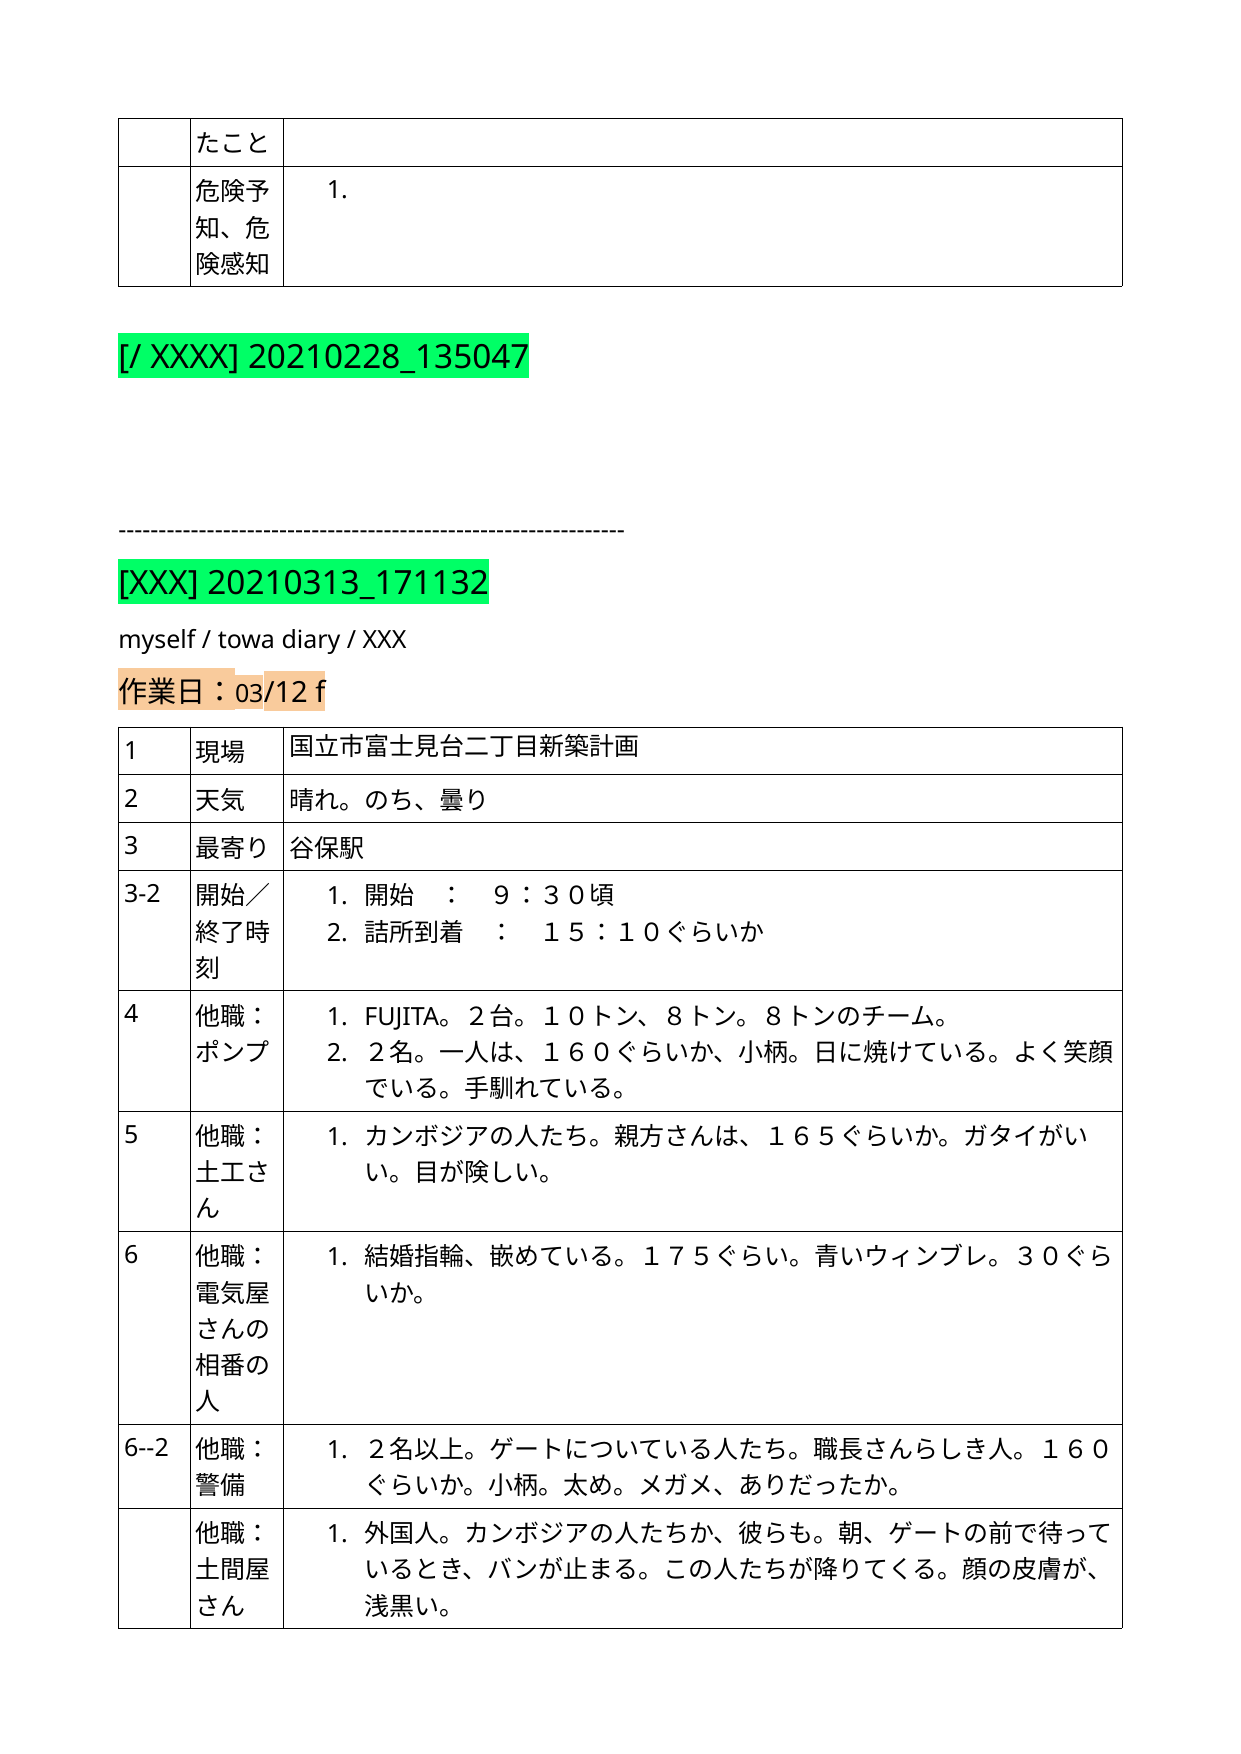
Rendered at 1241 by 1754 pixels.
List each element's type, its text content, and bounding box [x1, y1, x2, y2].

table_cell 3 [119, 823, 190, 870]
table_cell たこと [191, 119, 283, 166]
table_cell [119, 119, 190, 166]
table_cell 5 [119, 1112, 190, 1231]
table_cell [284, 119, 1122, 166]
table_cell [119, 1509, 190, 1628]
table_cell 結婚指輪、嵌めている。１７５ぐらい。青いウィンブレ。３０ぐらいか。 [284, 1232, 1122, 1424]
table_cell ２名以上。ゲートについている人たち。職長さんらしき人。１６０ぐらいか。小柄。太め。メガメ、ありだったか。 [284, 1425, 1122, 1508]
table_cell 6--2 [119, 1425, 190, 1508]
text --------------------------------------------------------------- [118, 512, 1122, 546]
table_cell [119, 167, 190, 286]
table_header 1 [119, 728, 190, 774]
table_cell 他職：電気屋さんの相番の人 [191, 1232, 283, 1424]
text myself / towa diary / XXX [118, 622, 1122, 656]
table_cell 他職：土工さん [191, 1112, 283, 1231]
table_cell FUJITA。２台。１０トン、８トン。８トンのチーム。 ２名。一人は、１６０ぐらいか、小柄。日に焼けている。よく笑顔でいる。手馴れている。 [284, 991, 1122, 1111]
table_cell 谷保駅 [284, 823, 1122, 870]
table_header 国立市富士見台二丁目新築計画 [284, 728, 1122, 774]
text 作業日：03/12 f [118, 668, 1122, 711]
text [/ XXXX] 20210228_135047 [118, 333, 1122, 378]
table_cell 6 [119, 1232, 190, 1424]
table_cell 開始 ： ９：３０頃 詰所到着 ： １５：１０ぐらいか [284, 871, 1122, 990]
table_cell 天気 [191, 775, 283, 822]
table_cell 他職：警備 [191, 1425, 283, 1508]
table_cell 最寄り [191, 823, 283, 870]
table_cell 開始／終了時刻 [191, 871, 283, 990]
text [XXX] 20210313_171132 [118, 559, 1122, 604]
table_cell [284, 167, 1122, 286]
table_cell 3-2 [119, 871, 190, 990]
table_cell 2 [119, 775, 190, 822]
table_cell カンボジアの人たち。親方さんは、１６５ぐらいか。ガタイがいい。目が険しい。 [284, 1112, 1122, 1231]
table_cell 晴れ。のち、曇り [284, 775, 1122, 822]
table_cell 危険予知、危険感知 [191, 167, 283, 286]
table_cell 外国人。カンボジアの人たちか、彼らも。朝、ゲートの前で待っているとき、バンが止まる。この人たちが降りてくる。顔の皮膚が、浅黒い。 [284, 1509, 1122, 1628]
table_cell 4 [119, 991, 190, 1111]
table_cell 他職：ポンプ [191, 991, 283, 1111]
table_header 現場 [191, 728, 283, 774]
table_cell 他職：土間屋さん [191, 1509, 283, 1628]
